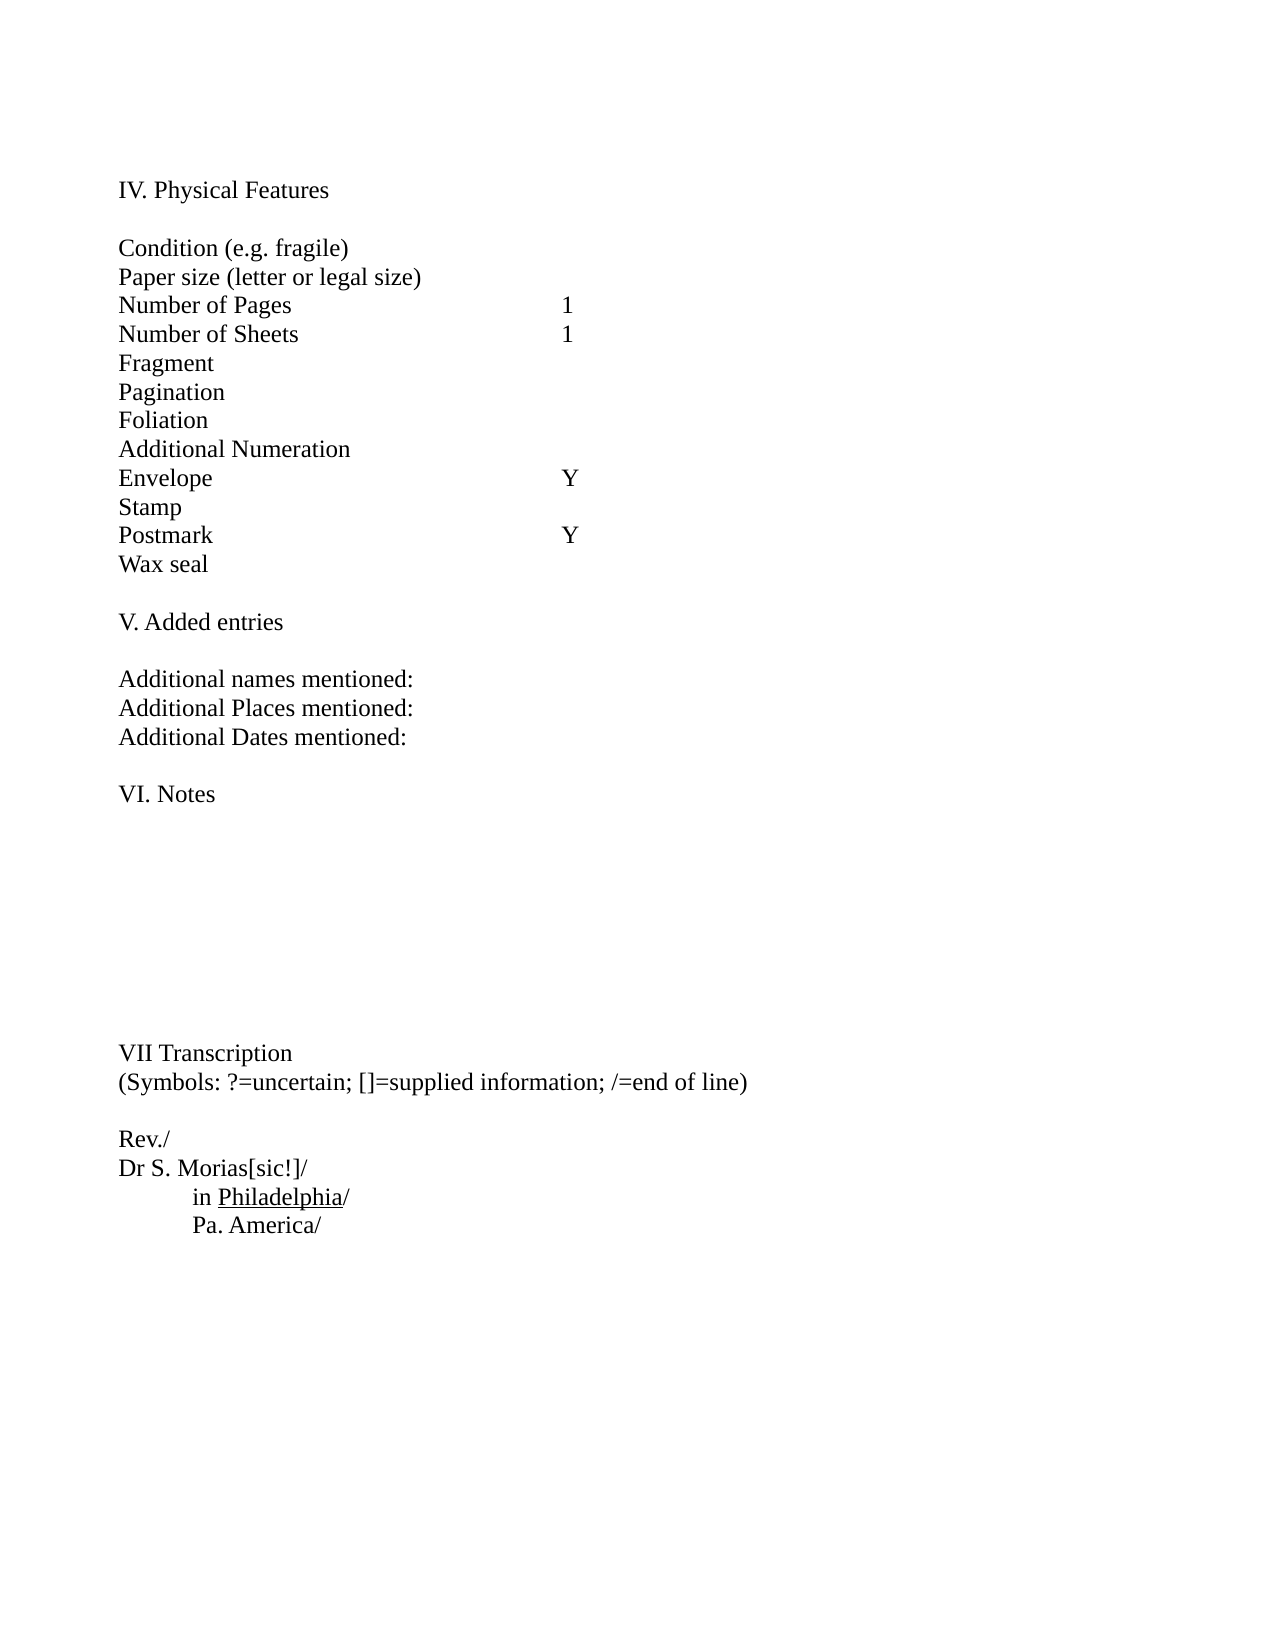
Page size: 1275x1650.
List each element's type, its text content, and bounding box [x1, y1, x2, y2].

text Dr S. Morias[sic!]/ [118, 1153, 1157, 1182]
text in Philadelphia/ [118, 1182, 1157, 1211]
text Foliation [118, 406, 1157, 434]
text V. Added entries [118, 607, 1157, 636]
text Condition (e.g. fragile) [118, 233, 1157, 262]
text Number of Sheets 1 [118, 319, 1157, 348]
text Additional Places mentioned: [118, 693, 1157, 722]
text VII Transcription [118, 1038, 1157, 1067]
text IV. Physical Features [118, 176, 1157, 204]
text Pagination [118, 377, 1157, 406]
text Additional Dates mentioned: [118, 722, 1157, 751]
text Envelope Y [118, 463, 1157, 492]
text (Symbols: ?=uncertain; []=supplied information; /=end of line) [118, 1067, 1157, 1096]
text Wax seal [118, 549, 1157, 578]
text Stamp [118, 492, 1157, 521]
text Rev./ [118, 1124, 1157, 1153]
text Number of Pages 1 [118, 291, 1157, 319]
text Fragment [118, 348, 1157, 377]
text VI. Notes [118, 779, 1157, 808]
text Postma rk Y [118, 521, 1157, 549]
text Additional Numeration [118, 434, 1157, 463]
text Additional names mentioned: [118, 664, 1157, 693]
text Paper size (letter or legal size) [118, 262, 1157, 291]
text Pa. America/ [118, 1211, 1157, 1239]
